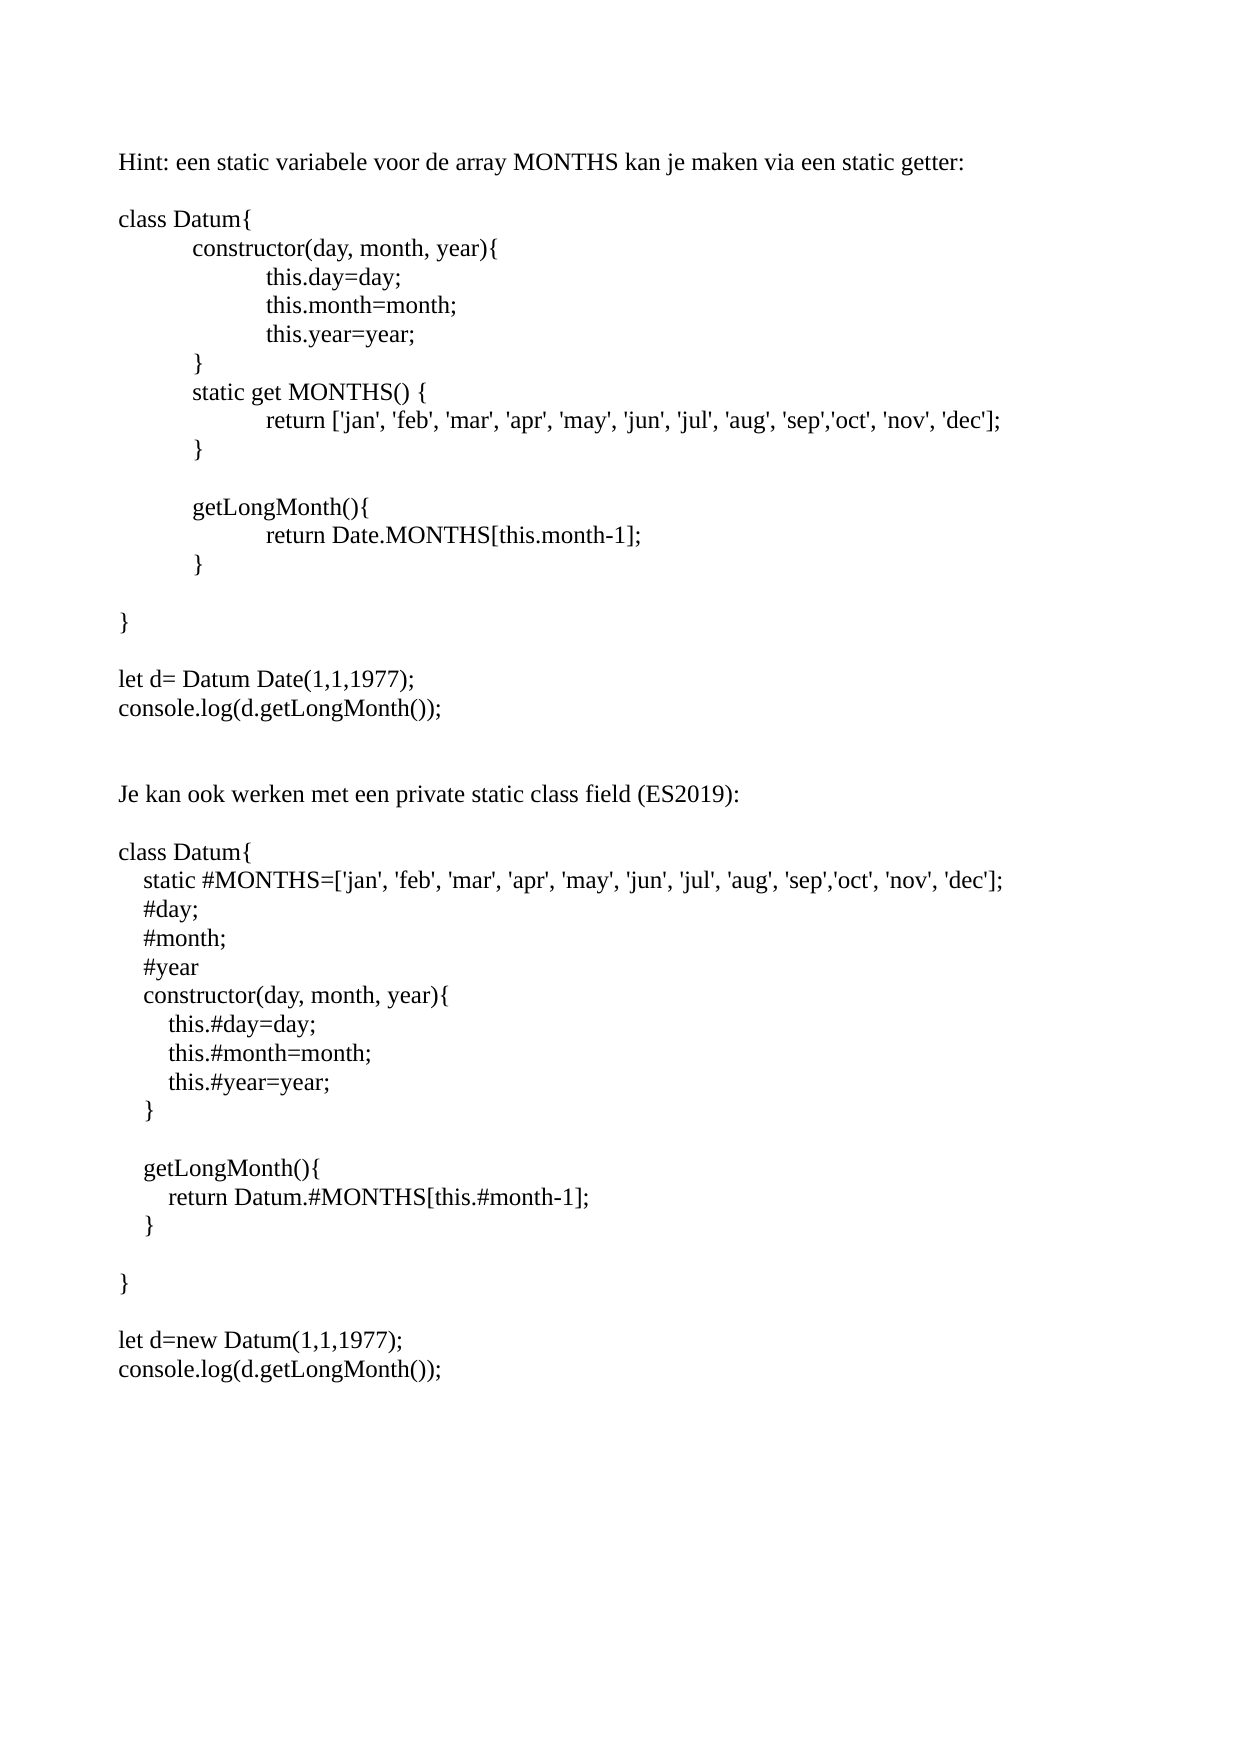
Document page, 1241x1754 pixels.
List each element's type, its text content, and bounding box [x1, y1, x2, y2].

text this.#year=year; [118, 1067, 1122, 1096]
text } [118, 1268, 1122, 1297]
text this.year=year; [118, 319, 1122, 348]
text } [118, 1096, 1122, 1124]
text getLongMonth(){ [118, 1153, 1122, 1182]
text return Datum.#MONTHS[this.#month-1]; [118, 1182, 1122, 1211]
text } [118, 607, 1122, 636]
text console.log(d.getLongMonth()); [118, 1354, 1122, 1383]
text return ['jan', 'feb', 'mar', 'apr', 'may', 'jun', 'jul', 'aug', 'sep','oct', 'nov', 'dec']; [118, 406, 1122, 434]
text this.#month=month; [118, 1038, 1122, 1067]
text Je kan ook werken met een private static class field (ES2019): [118, 779, 1122, 837]
text } [118, 549, 1122, 578]
text constructor(day, month, year){ [118, 233, 1122, 262]
text constructor(day, month, year){ [118, 981, 1122, 1009]
text } [118, 434, 1122, 463]
text #day; [118, 894, 1122, 923]
text #year [118, 952, 1122, 981]
text getLongMonth(){ [118, 492, 1122, 521]
text class Datum{ [118, 204, 1122, 233]
text static #MONTHS=['jan', 'feb', 'mar', 'apr', 'may', 'jun', 'jul', 'aug', 'sep','oct', 'nov', 'dec']; [118, 866, 1122, 894]
text return Date.MONTHS[this.month-1]; [118, 521, 1122, 549]
text this.month=month; [118, 291, 1122, 319]
text this.#day=day; [118, 1009, 1122, 1038]
text } [118, 348, 1122, 377]
text let d=new Datum(1,1,1977); [118, 1326, 1122, 1354]
text this.day=day; [118, 262, 1122, 291]
text class Datum{ [118, 837, 1122, 866]
text static get MONTHS() { [118, 377, 1122, 406]
text console.log(d.getLongMonth()); [118, 693, 1122, 779]
text } [118, 1211, 1122, 1239]
text Hint: een static variabele voor de array MONTHS kan je maken via een static getter: [118, 147, 1122, 176]
text let d= Datum Date(1,1,1977); [118, 664, 1122, 693]
text #month; [118, 923, 1122, 952]
